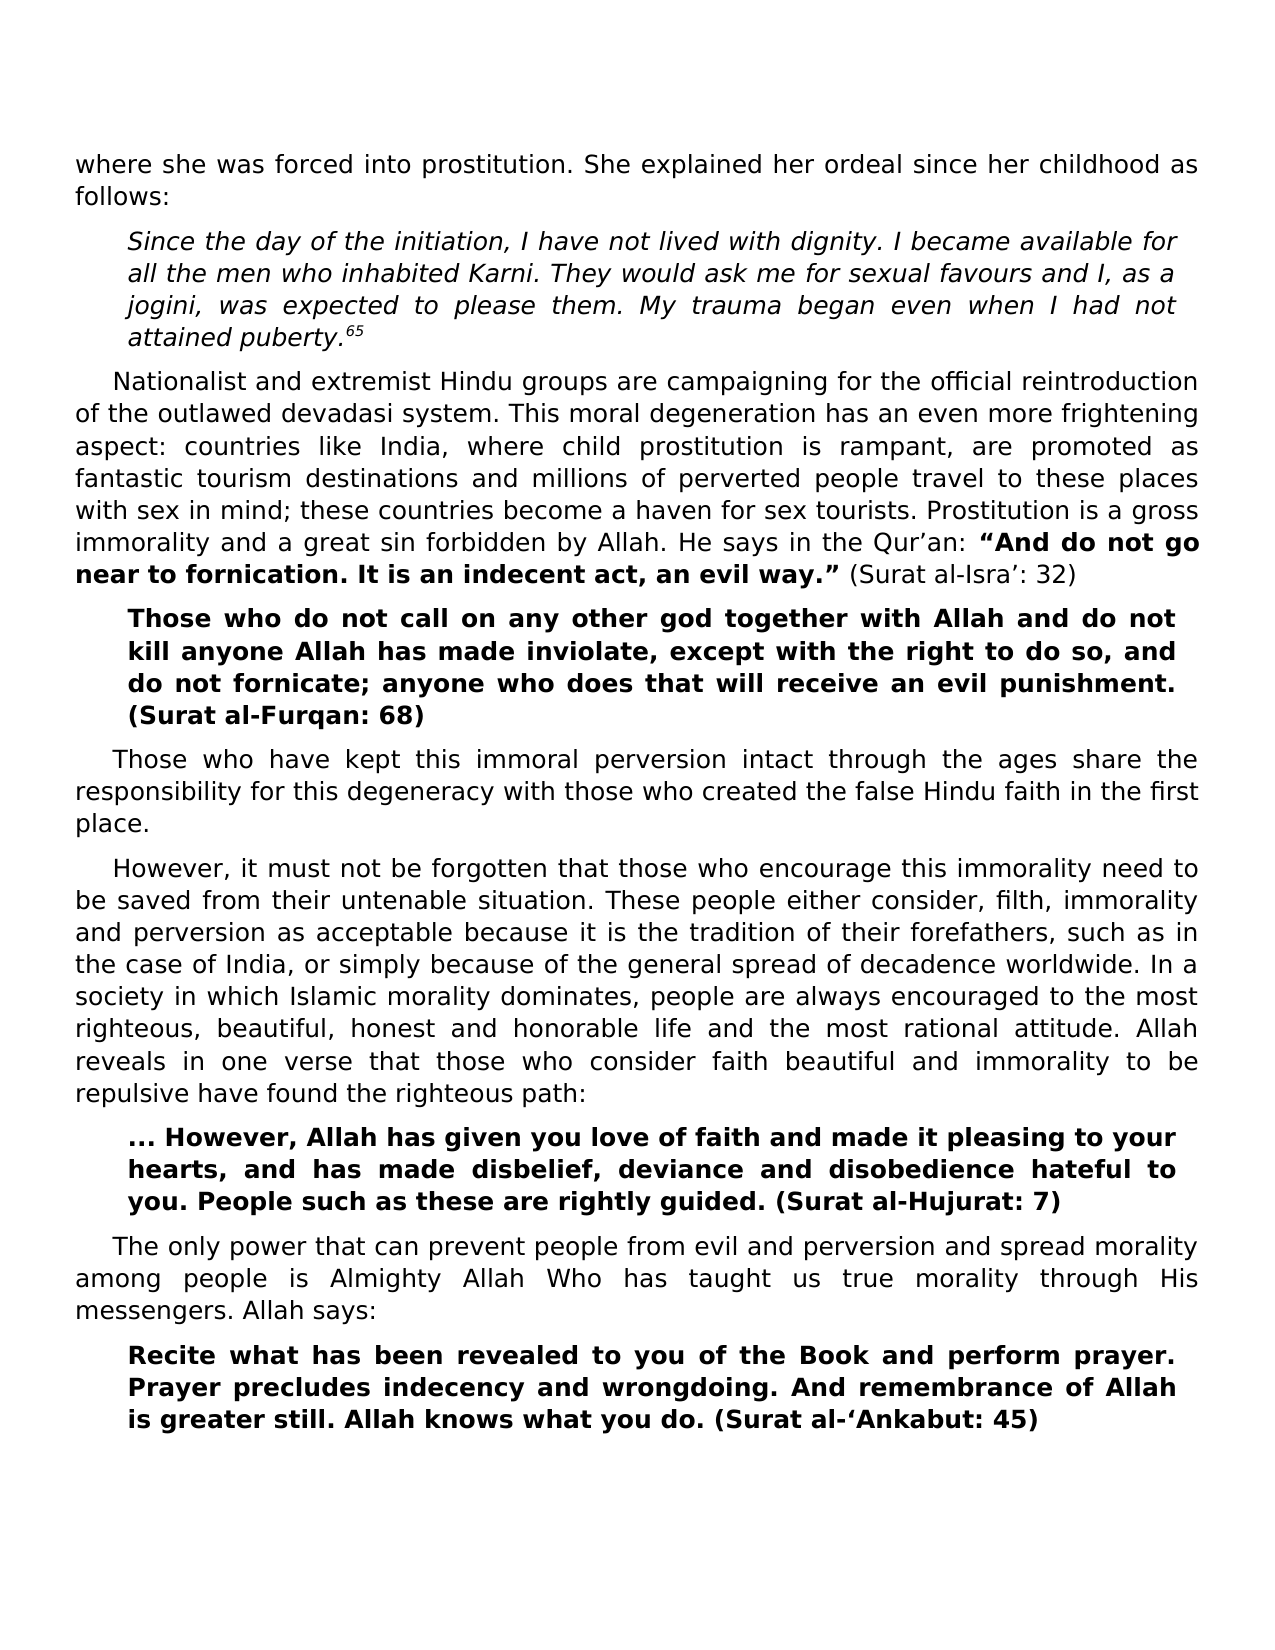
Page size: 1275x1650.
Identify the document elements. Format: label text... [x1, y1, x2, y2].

text However, it must not be forgotten that those who encourage this immorality need to be saved from their untenable situation. These people either consider, filth, immorality and perversion as acceptable because it is the tradition of their forefathers, such as in the case of India, or simply because of the general spread of decadence worldwide. In a society in which Islamic morality dominates, people are always encouraged to the most righteous, beautiful, honest and honorable life and the most rational attitude. Allah reveals in one verse that those who consider faith beautiful and immorality to be repulsive have found the righteous path: [75, 854, 1200, 1108]
text Since the day of the initiation, I have not lived with dignity. I became available for all the men who inhabited Karni. They would ask me for sexual favours and I, as a jogini, was expected to please them. My trauma began even when I had not attained puberty.65 [127, 227, 1177, 352]
text Recite what has been revealed to you of the Book and perform prayer. Prayer precludes indecency and wrongdoing. And remembrance of Allah is greater still. Allah knows what you do. (Surat al-‘Ankabut: 45) [127, 1341, 1177, 1434]
text ... However, Allah has given you love of faith and made it pleasing to your hearts, and has made disbelief, deviance and disobedience hateful to you. People such as these are rightly guided. (Surat al-Hujurat: 7) [127, 1123, 1177, 1217]
text Nationalist and extremist Hindu groups are campaigning for the official reintroduction of the outlawed devadasi system. This moral degeneration has an even more frightening aspect: countries like India, where child prostitution is rampant, are promoted as fantastic tourism destinations and millions of perverted people travel to these places with sex in mind; these countries become a haven for sex tourists. Prostitution is a gross immorality and a great sin forbidden by Allah. He says in the Qur’an: “And do not go near to fornication. It is an indecent act, an evil way.” (Surat al-Isra’: 32) [75, 367, 1200, 589]
text Those who have kept this immoral perversion intact through the ages share the responsibility for this degeneracy with those who created the false Hindu faith in the first place. [75, 745, 1200, 839]
text Those who do not call on any other god together with Allah and do not kill anyone Allah has made inviolate, except with the right to do so, and do not fornicate; anyone who does that will receive an evil punishment. (Surat al-Furqan: 68) [127, 604, 1177, 730]
text where she was forced into prostitution. She explained her ordeal since her childhood as follows: [75, 150, 1200, 211]
text The only power that can prevent people from evil and perversion and spread morality among people is Almighty Allah Who has taught us true morality through His messengers. Allah says: [75, 1232, 1200, 1325]
